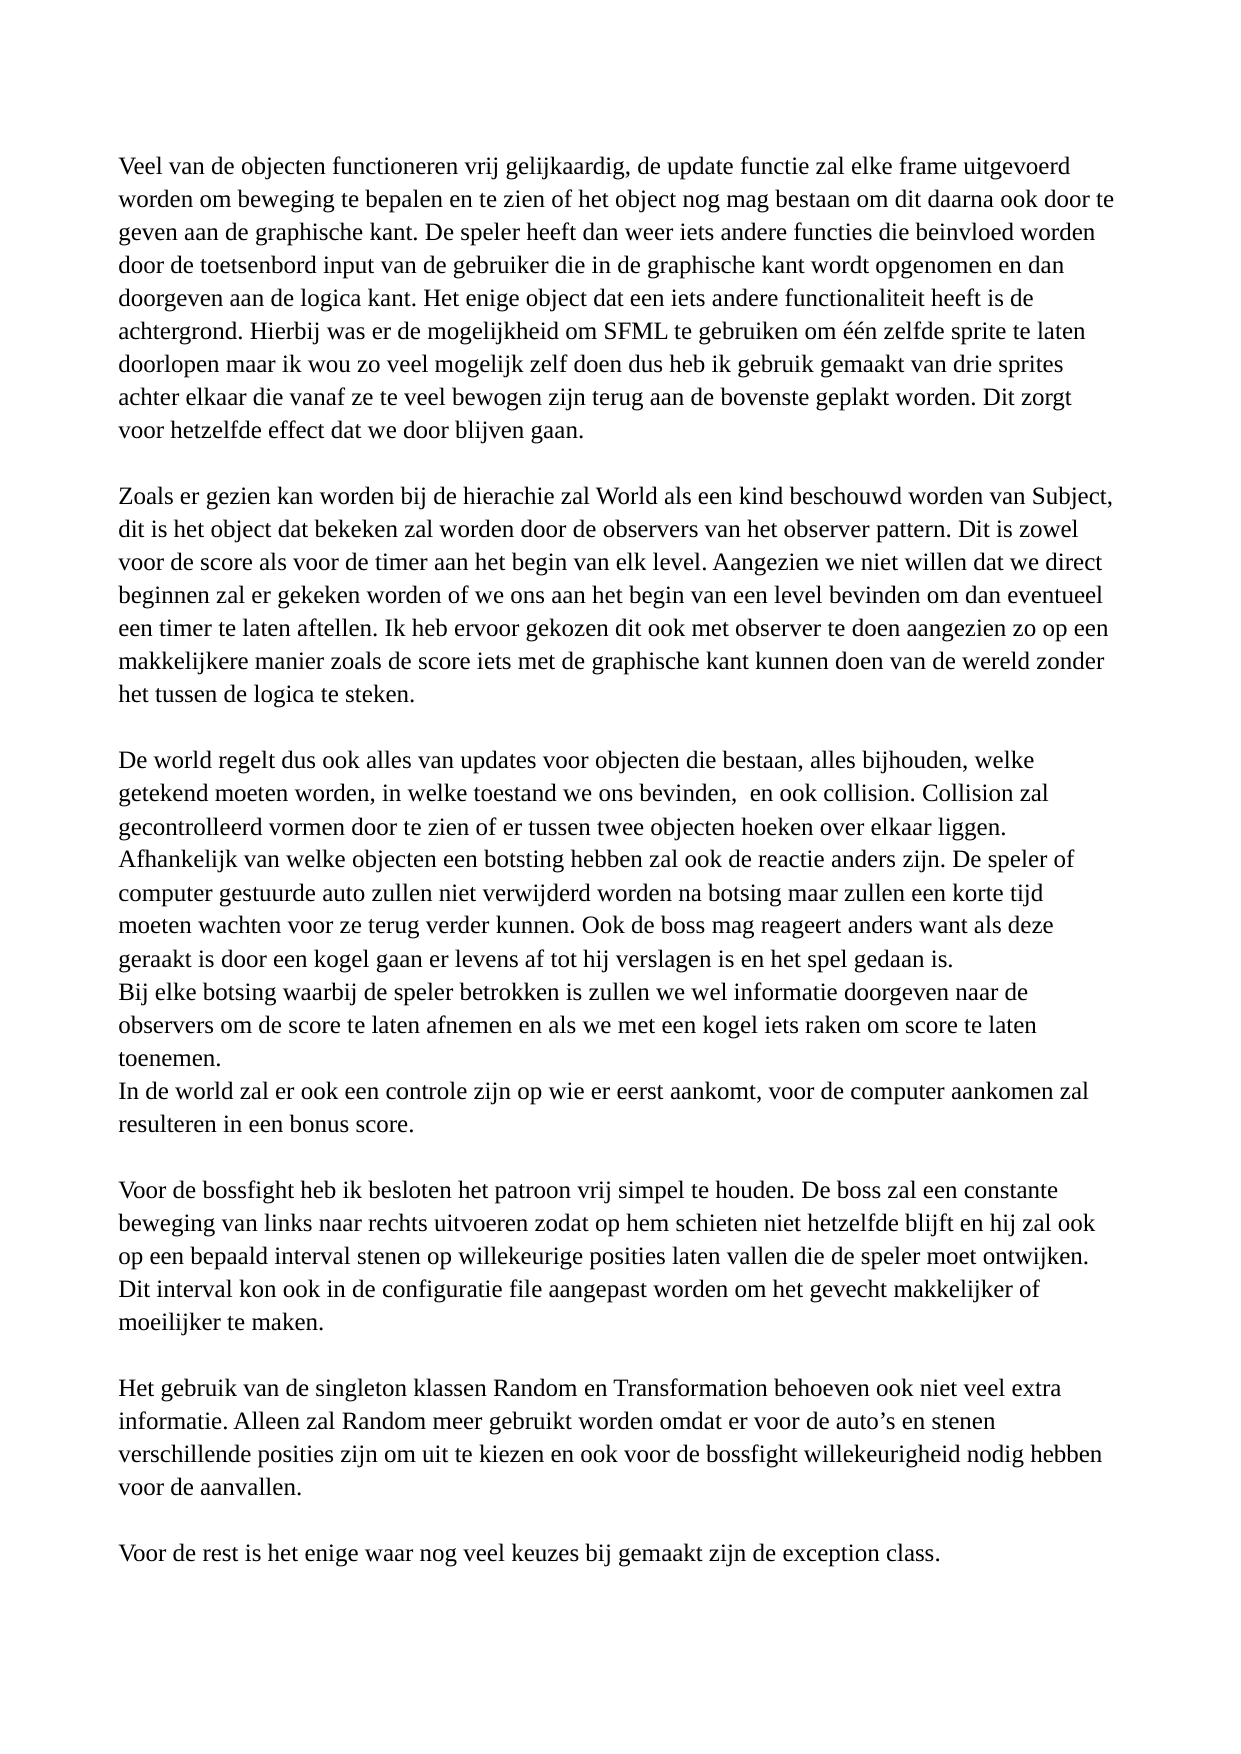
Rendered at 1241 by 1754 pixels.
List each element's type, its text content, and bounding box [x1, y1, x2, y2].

text Het gebruik van de singleton klassen Random en Transformation behoeven ook niet veel extra informatie. Alleen zal Random meer gebruikt worden omdat er voor de auto’s en stenen verschillende posities zijn om uit te kiezen en ook voor de bossfight willekeurigheid nodig hebben voor de aanvallen. [118, 1373, 1122, 1501]
text Bij elke botsing waarbij de speler betrokken is zullen we wel informatie doorgeven naar de observers om de score te laten afnemen en als we met een kogel iets raken om score te laten toenemen. [118, 977, 1122, 1071]
text In de world zal er ook een controle zijn op wie er eerst aankomt, voor de computer aankomen zal resulteren in een bonus score. [118, 1076, 1122, 1137]
text Veel van de objecten functioneren vrij gelijkaardig, de update functie zal elke frame uitgevoerd worden om beweging te bepalen en te zien of het object nog mag bestaan om dit daarna ook door te geven aan de graphische kant. De speler heeft dan weer iets andere functies die beinvloed worden door de toetsenbord input van de gebruiker die in de graphische kant wordt opgenomen en dan doorgeven aan de logica kant. Het enige object dat een iets andere functionaliteit heeft is de achtergrond. Hierbij was er de mogelijkheid om SFML te gebruiken om één zelfde sprite te laten doorlopen maar ik wou zo veel mogelijk zelf doen dus heb ik gebruik gemaakt van drie sprites achter elkaar die vanaf ze te veel bewogen zijn terug aan de bovenste geplakt worden. Dit zorgt voor hetzelfde effect dat we door blijven gaan. [118, 151, 1122, 444]
text Zoals er gezien kan worden bij de hierachie zal World als een kind beschouwd worden van Subject, dit is het object dat bekeken zal worden door de observers van het observer pattern. Dit is zowel voor de score als voor de timer aan het begin van elk level. Aangezien we niet willen dat we direct beginnen zal er gekeken worden of we ons aan het begin van een level bevinden om dan eventueel een timer te laten aftellen. Ik heb ervoor gekozen dit ook met observer te doen aangezien zo op een makkelijkere manier zoals de score iets met de graphische kant kunnen doen van de wereld zonder het tussen de logica te steken. [118, 481, 1122, 708]
text Voor de bossfight heb ik besloten het patroon vrij simpel te houden. De boss zal een constante beweging van links naar rechts uitvoeren zodat op hem schieten niet hetzelfde blijft en hij zal ook op een bepaald interval stenen op willekeurige posities laten vallen die de speler moet ontwijken. Dit interval kon ook in de configuratie file aangepast worden om het gevecht makkelijker of moeilijker te maken. [118, 1175, 1122, 1336]
text De world regelt dus ook alles van updates voor objecten die bestaan, alles bijhouden, welke getekend moeten worden, in welke toestand we ons bevinden, en ook collision. Collision zal gecontrolleerd vormen door te zien of er tussen twee objecten hoeken over elkaar liggen. Afhankelijk van welke objecten een botsting hebben zal ook de reactie anders zijn. De speler of computer gestuurde auto zullen niet verwijderd worden na botsing maar zullen een korte tijd moeten wachten voor ze terug verder kunnen. Ook de boss mag reageert anders want als deze geraakt is door een kogel gaan er levens af tot hij verslagen is en het spel gedaan is. [118, 746, 1122, 972]
text Voor de rest is het enige waar nog veel keuzes bij gemaakt zijn de exception class. [118, 1538, 1122, 1567]
